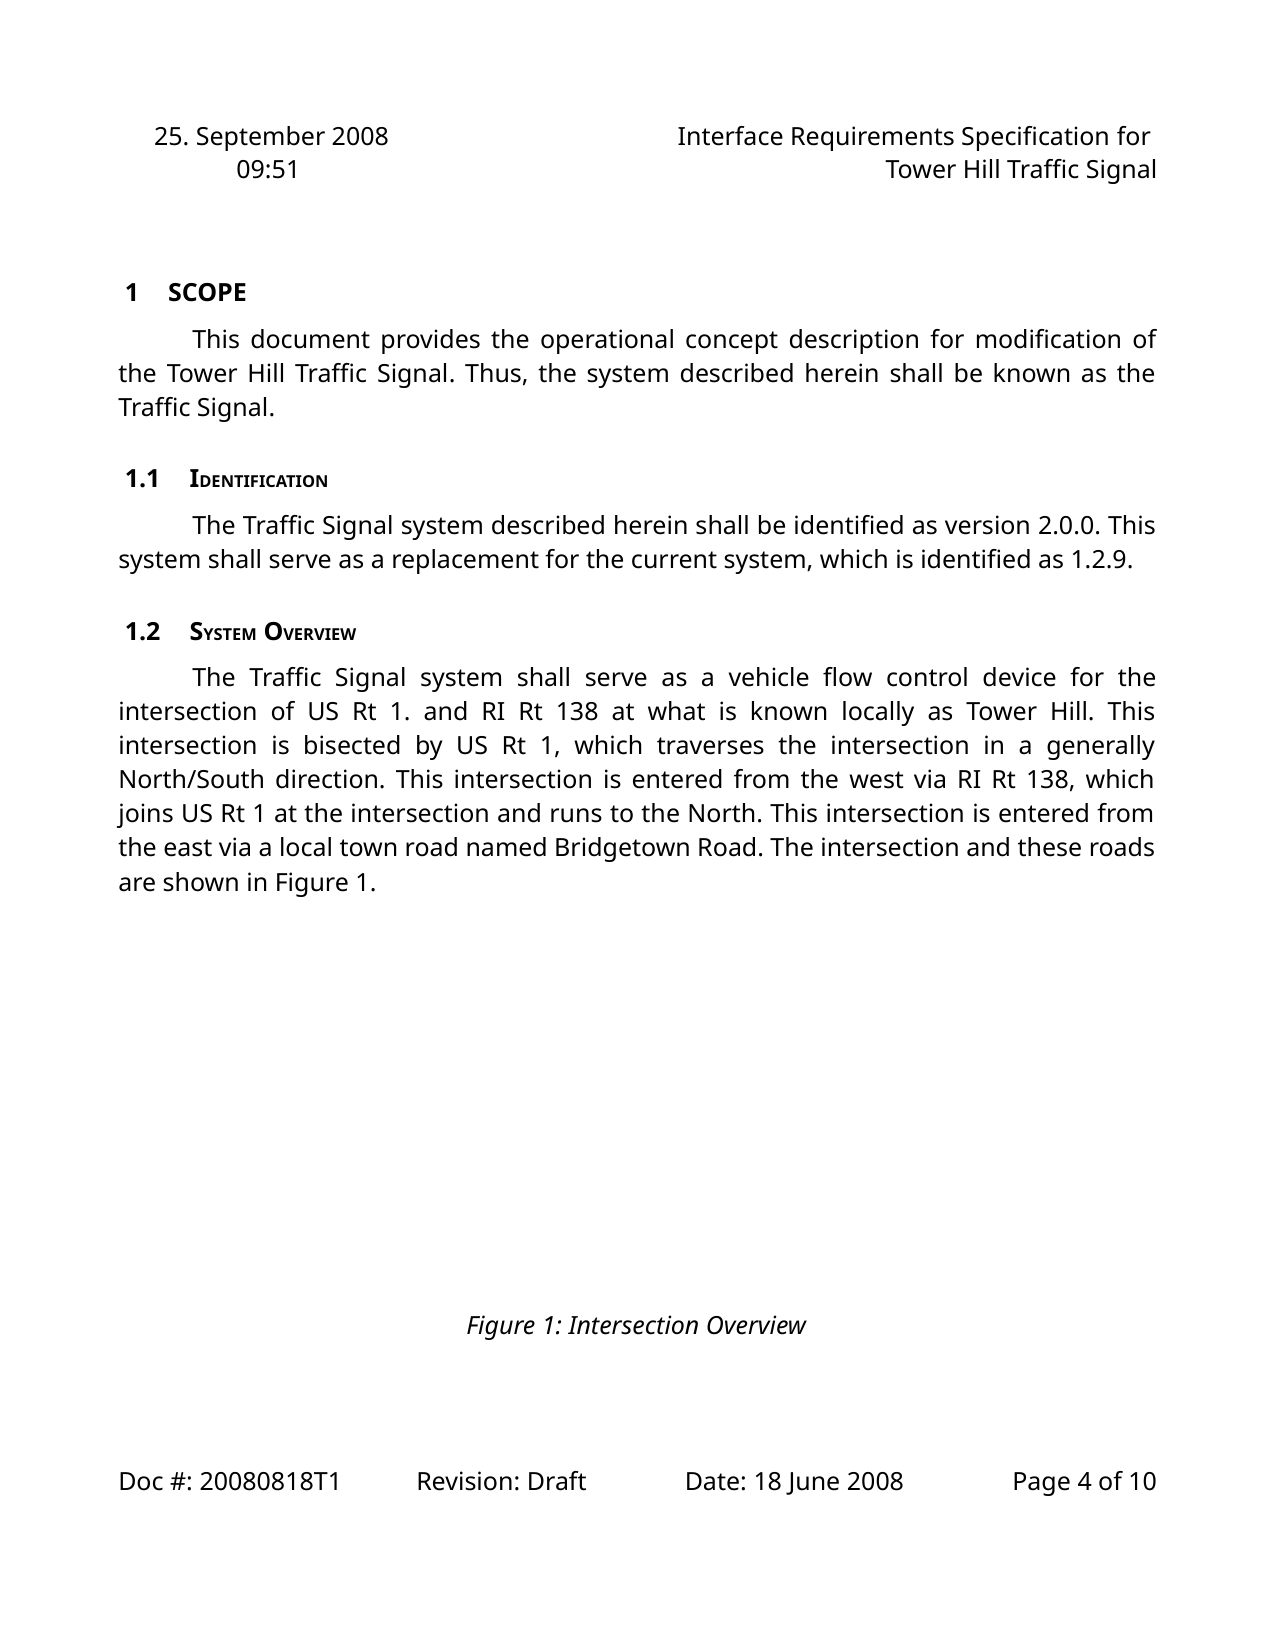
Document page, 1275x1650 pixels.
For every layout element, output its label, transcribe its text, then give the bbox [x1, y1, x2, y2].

subtitle Identification [118, 461, 1157, 495]
subtitle Scope [118, 275, 1157, 309]
subtitle System Overview [118, 613, 1157, 647]
text Figure 1: Intersection Overview [118, 1307, 1157, 1341]
text This document provides the operational concept description for modification of the Tower Hill Traffic Signal. Thus, the system described herein shall be known as the Traffic Signal. [118, 321, 1157, 423]
text The Traffic Signal system shall serve as a vehicle flow control device for the intersection of US Rt 1. and RI Rt 138 at what is known locally as Tower Hill. This intersection is bisected by US Rt 1, which traverses the intersection in a generally North/South direction. This intersection is entered from the west via RI Rt 138, which joins US Rt 1 at the intersection and runs to the North. This intersection is entered from the east via a local town road named Bridgetown Road. The intersection and these roads are shown in Figure 1. [118, 660, 1157, 898]
text The Traffic Signal system described herein shall be identified as version 2.0.0. This system shall serve as a replacement for the current system, which is identified as 1.2.9. [118, 508, 1157, 576]
